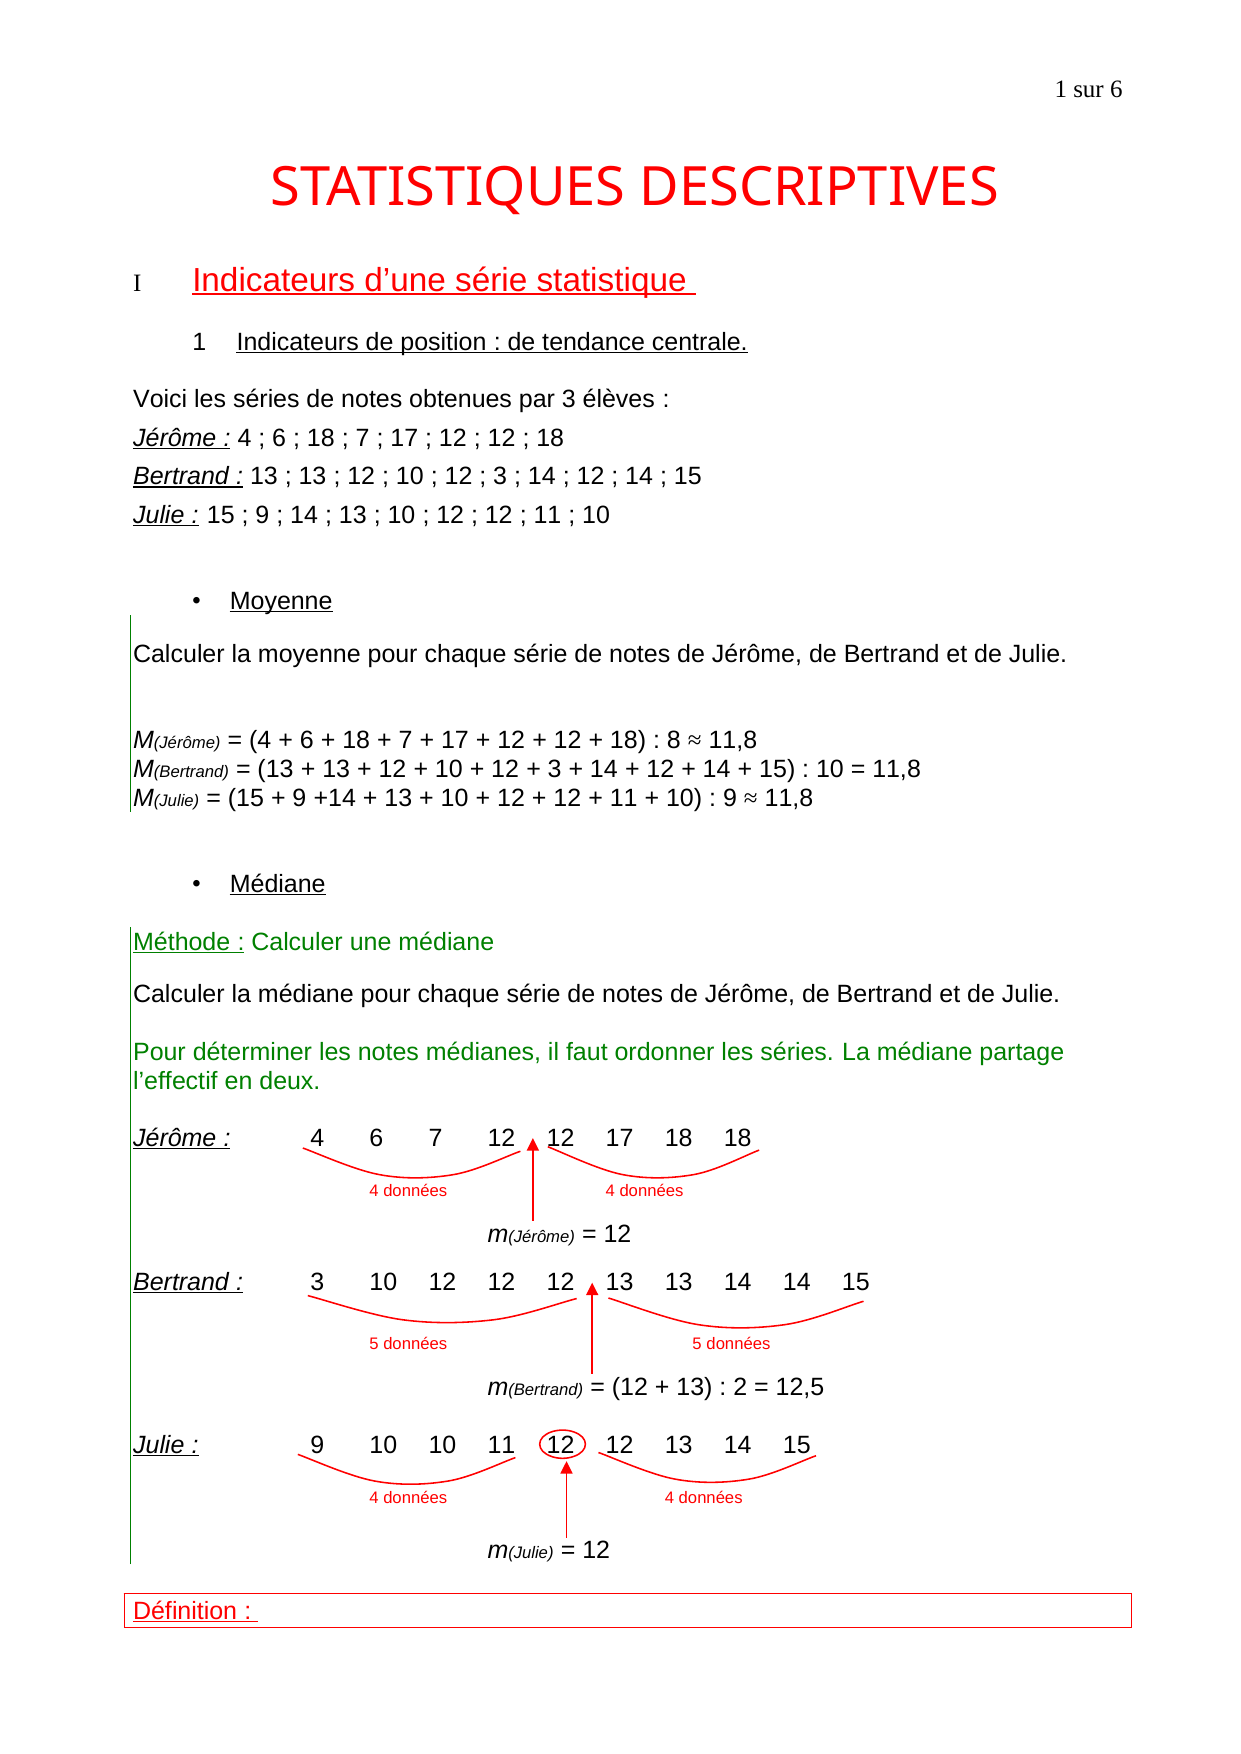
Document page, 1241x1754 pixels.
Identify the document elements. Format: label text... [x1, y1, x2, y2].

text 4 données [133, 1181, 532, 1200]
text M(Bertrand) = (13 + 13 + 12 + 10 + 12 + 3 + 14 + 12 + 14 + 15) : 10 = 11,8 [133, 754, 1122, 783]
text Jérôme : 4 6 7 12 12 17 18 18 [133, 1123, 1122, 1152]
list Indicateurs de position : de tendance centrale. [192, 327, 1122, 356]
text Méthode : Calculer une médiane [131, 927, 1087, 955]
text Voici les séries de notes obtenues par 3 élèves : [133, 384, 1122, 413]
text M(Jérôme) = (4 + 6 + 18 + 7 + 17 + 12 + 12 + 18) : 8 ≈ 11,8 [133, 725, 1122, 754]
text Bertrand : 13 ; 13 ; 12 ; 10 ; 12 ; 3 ; 14 ; 12 ; 14 ; 15 [133, 461, 1122, 490]
text 4 données [567, 1487, 1122, 1507]
text Julie : 9 10 10 11 12 12 13 14 15 [133, 1430, 553, 1459]
text Bertrand : 3 10 12 12 12 13 13 14 14 15 [133, 1267, 1122, 1296]
text 5 données [593, 1334, 1122, 1353]
text m(Jérôme) = 12 [133, 1219, 1122, 1248]
text Calculer la moyenne pour chaque série de notes de Jérôme, de Bertrand et de Julie. [133, 639, 1122, 668]
subtitle STATISTIQUES DESCRIPTIVES [133, 148, 1122, 221]
text Julie : 15 ; 9 ; 14 ; 13 ; 10 ; 12 ; 12 ; 11 ; 10 [133, 500, 1122, 528]
text 4 données [133, 1487, 566, 1507]
list Médiane [192, 869, 1122, 898]
text 4 données [534, 1181, 1122, 1200]
text Jérôme : 4 ; 6 ; 18 ; 7 ; 17 ; 12 ; 12 ; 18 [133, 423, 1122, 452]
text Pour déterminer les notes médianes, il faut ordonner les séries. La médiane partage l’effectif en deux. [133, 1037, 1122, 1094]
text Définition : [125, 1594, 1131, 1627]
text Calculer la médiane pour chaque série de notes de Jérôme, de Bertrand et de Julie. [133, 979, 1122, 1008]
list Moyenne [192, 586, 1122, 615]
text m(Bertrand) = (12 + 13) : 2 = 12,5 [133, 1372, 1122, 1401]
list Indicateurs d’une série statistique [133, 260, 1122, 298]
text m(Julie) = 12 [133, 1535, 1122, 1564]
text 5 données [133, 1334, 591, 1353]
text Julie : 9 10 10 11 12 12 13 14 15 [572, 1430, 1122, 1459]
text M(Julie) = (15 + 9 +14 + 13 + 10 + 12 + 12 + 11 + 10) : 9 ≈ 11,8 [133, 783, 1122, 812]
text Julie : 9 10 10 11 12 12 13 14 15 [541, 1431, 584, 1457]
